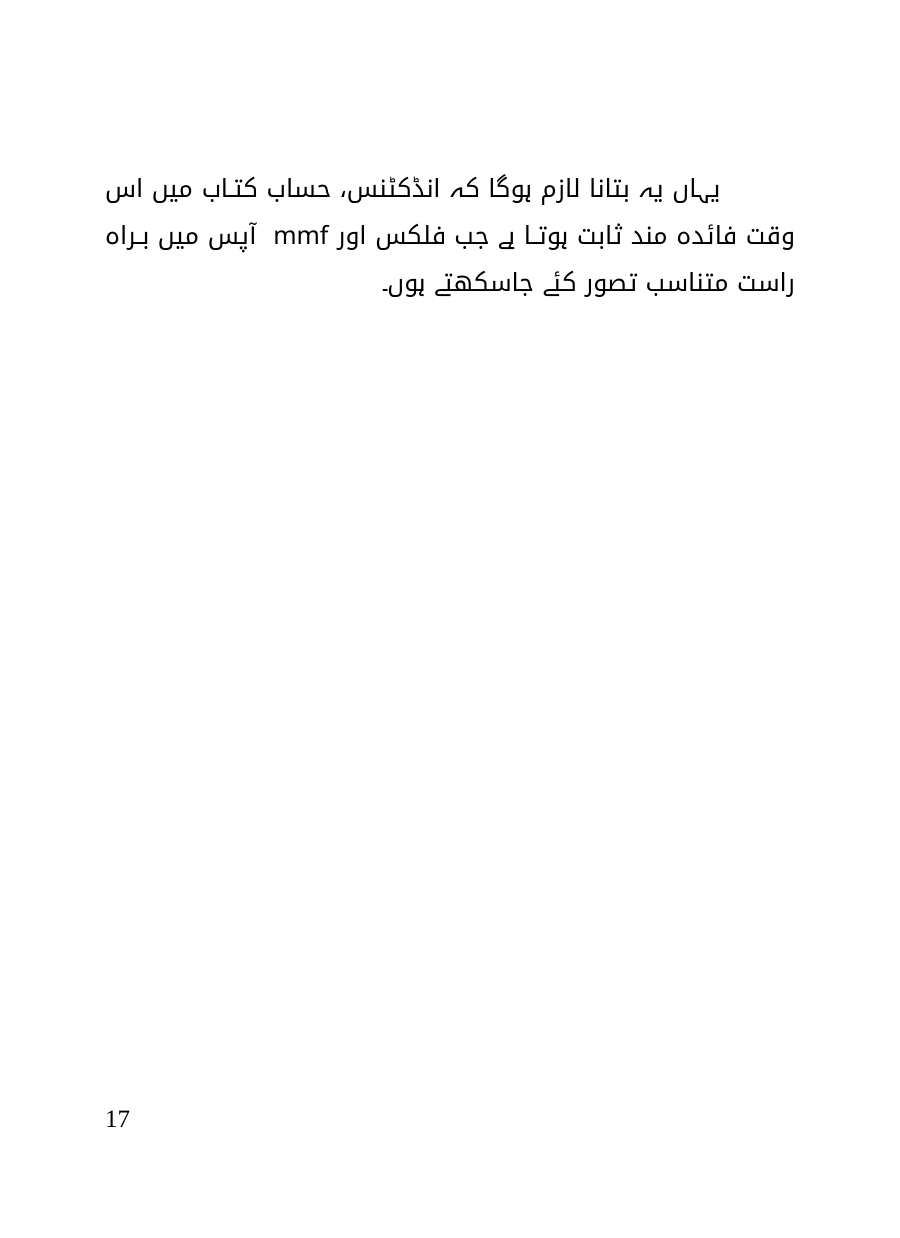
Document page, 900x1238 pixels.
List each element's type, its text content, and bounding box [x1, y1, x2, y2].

text یہاں یہ بتانا لازم ہوگا کہ انڈکٹنس، حساب کتاب میں اس وقت فائدہ مند ثابت ہوتا ہے جب فلکس اور mmf آپس میں براہ راست متناسب تصور کئے جاسکھتے ہوں۔ [105, 165, 795, 307]
